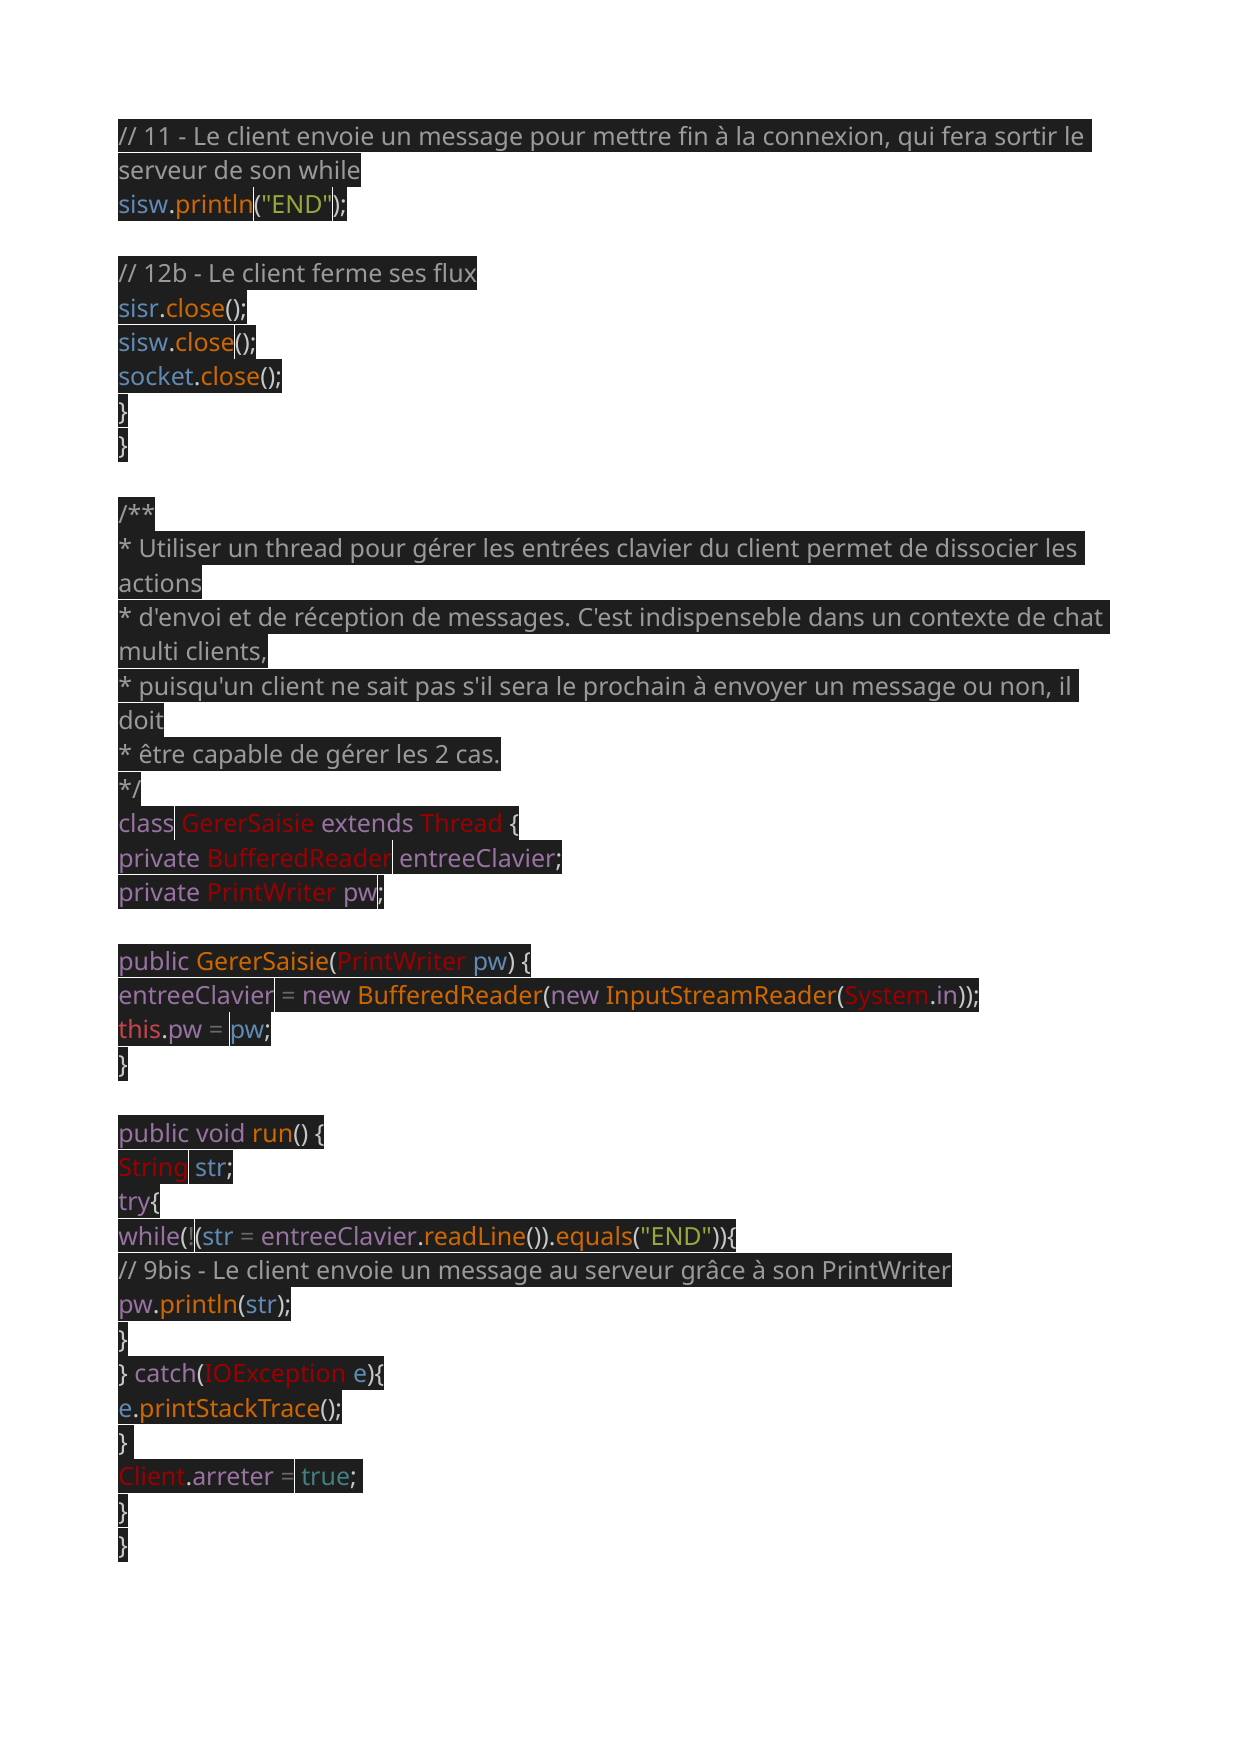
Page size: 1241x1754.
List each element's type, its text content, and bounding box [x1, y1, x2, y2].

text String str; [118, 1149, 1122, 1184]
text public void run() { [118, 1115, 1122, 1149]
text } [118, 1321, 1122, 1356]
text sisw.close(); [118, 324, 1122, 359]
text pw.println(str); [118, 1287, 1122, 1321]
text while(!(str = entreeClavier.readLine()).equals("END")){ [118, 1218, 1122, 1252]
text public GererSaisie(PrintWriter pw) { [118, 943, 1122, 977]
text sisw.println("END"); [118, 187, 1122, 221]
text Client.arreter = true; [118, 1459, 1122, 1493]
text // 12b - Le client ferme ses flux [118, 256, 1122, 290]
text * être capable de gérer les 2 cas. [118, 737, 1122, 771]
text // 9bis - Le client envoie un message au serveur grâce à son PrintWriter [118, 1252, 1122, 1287]
text sisr.close(); [118, 290, 1122, 324]
text } [118, 1424, 1122, 1459]
text } [118, 393, 1122, 427]
text /** [118, 496, 1122, 531]
text e.printStackTrace(); [118, 1390, 1122, 1424]
text private PrintWriter pw; [118, 874, 1122, 909]
text class GererSaisie extends Thread { [118, 806, 1122, 840]
text entreeClavier = new BufferedReader(new InputStreamReader(System.in)); [118, 977, 1122, 1012]
text * d'envoi et de réception de messages. C'est indispenseble dans un contexte de chat multi clients, [118, 599, 1122, 668]
text private BufferedReader entreeClavier; [118, 840, 1122, 874]
text this.pw = pw; [118, 1012, 1122, 1046]
text try{ [118, 1184, 1122, 1218]
text } catch(IOException e){ [118, 1356, 1122, 1390]
text } [118, 1527, 1122, 1562]
text } [118, 1493, 1122, 1527]
text } [118, 1046, 1122, 1081]
text socket.close(); [118, 359, 1122, 393]
text // 11 - Le client envoie un message pour mettre fin à la connexion, qui fera sortir le serveur de son while [118, 118, 1122, 187]
text */ [118, 771, 1122, 806]
text * Utiliser un thread pour gérer les entrées clavier du client permet de dissocier les actions [118, 531, 1122, 599]
text * puisqu'un client ne sait pas s'il sera le prochain à envoyer un message ou non, il doit [118, 668, 1122, 737]
text } [118, 427, 1122, 462]
